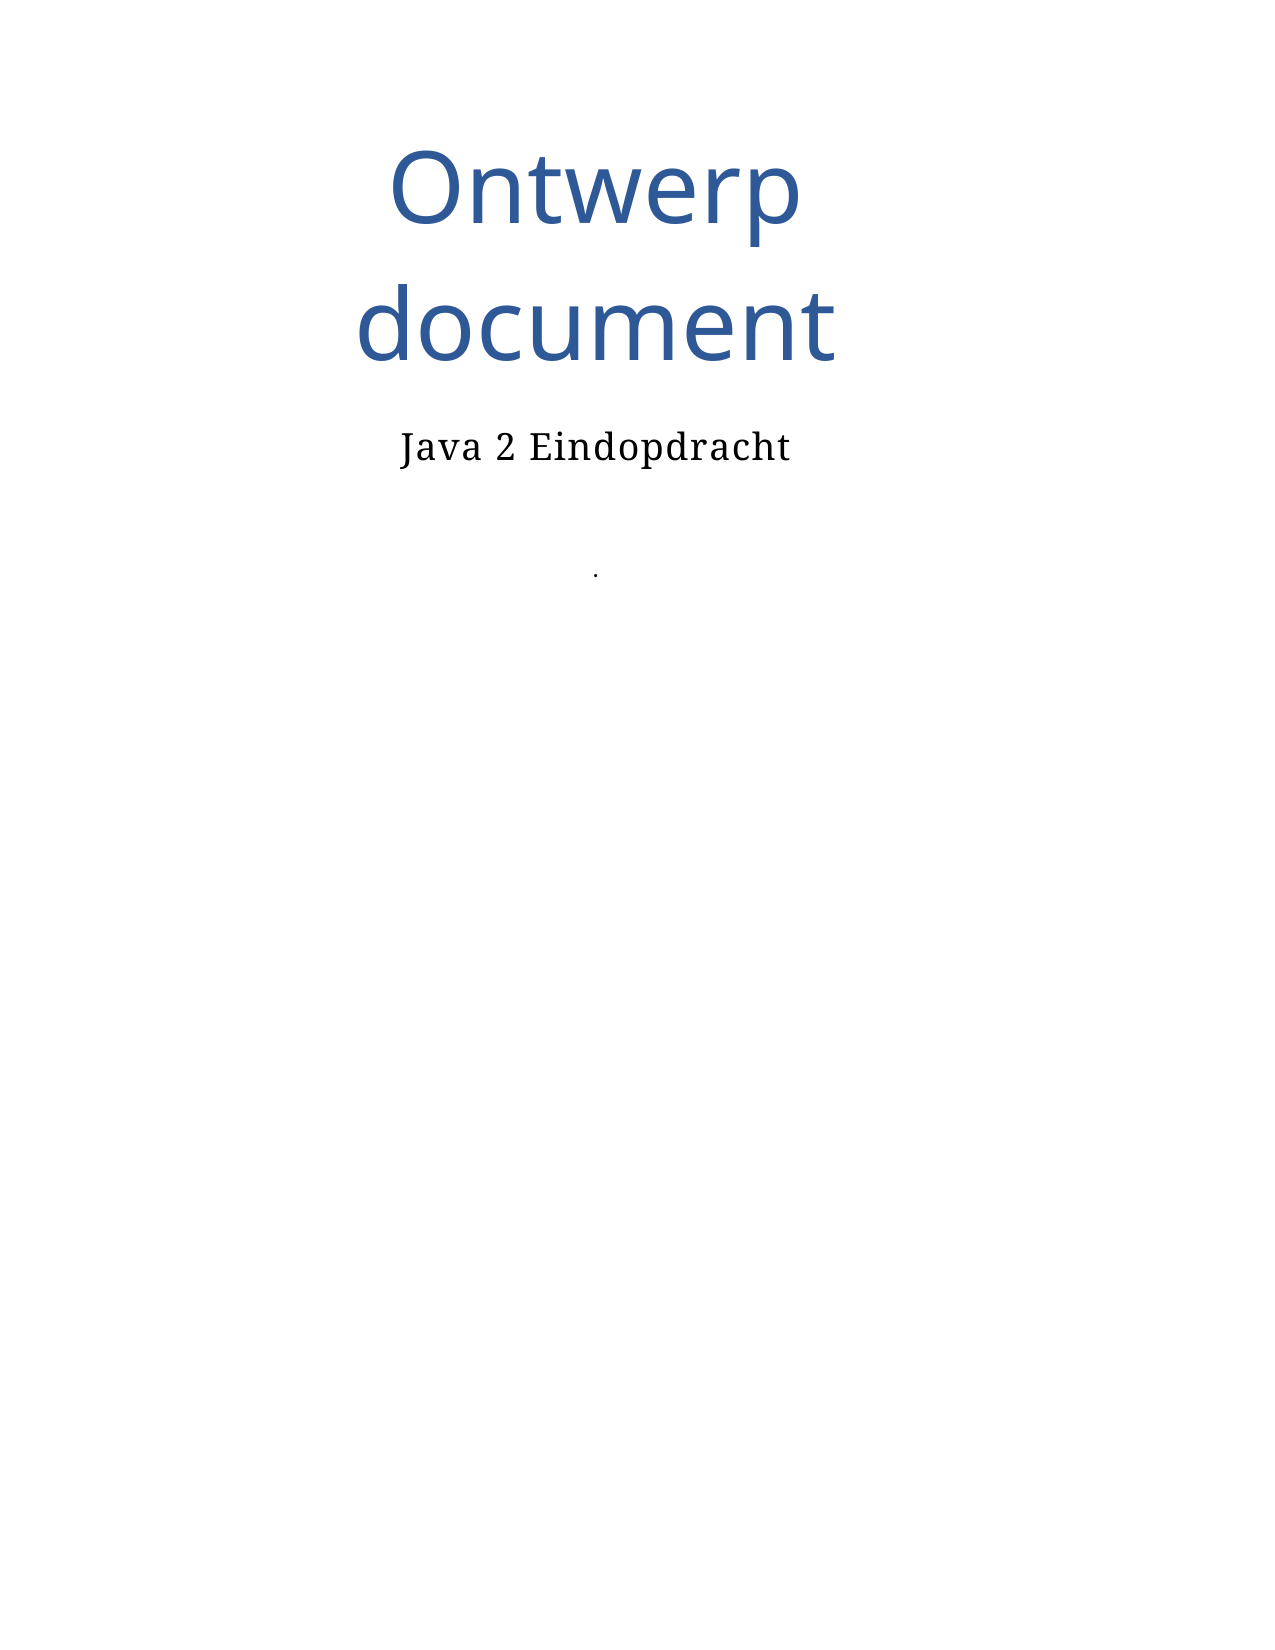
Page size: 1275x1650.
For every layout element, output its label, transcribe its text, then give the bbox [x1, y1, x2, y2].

table_cell Java 2 Eindopdracht [113, 421, 1078, 497]
table_header Ontwerp document [113, 117, 1078, 421]
table_cell [113, 609, 1078, 664]
table_cell [113, 497, 1078, 553]
table_cell . [113, 553, 1078, 608]
